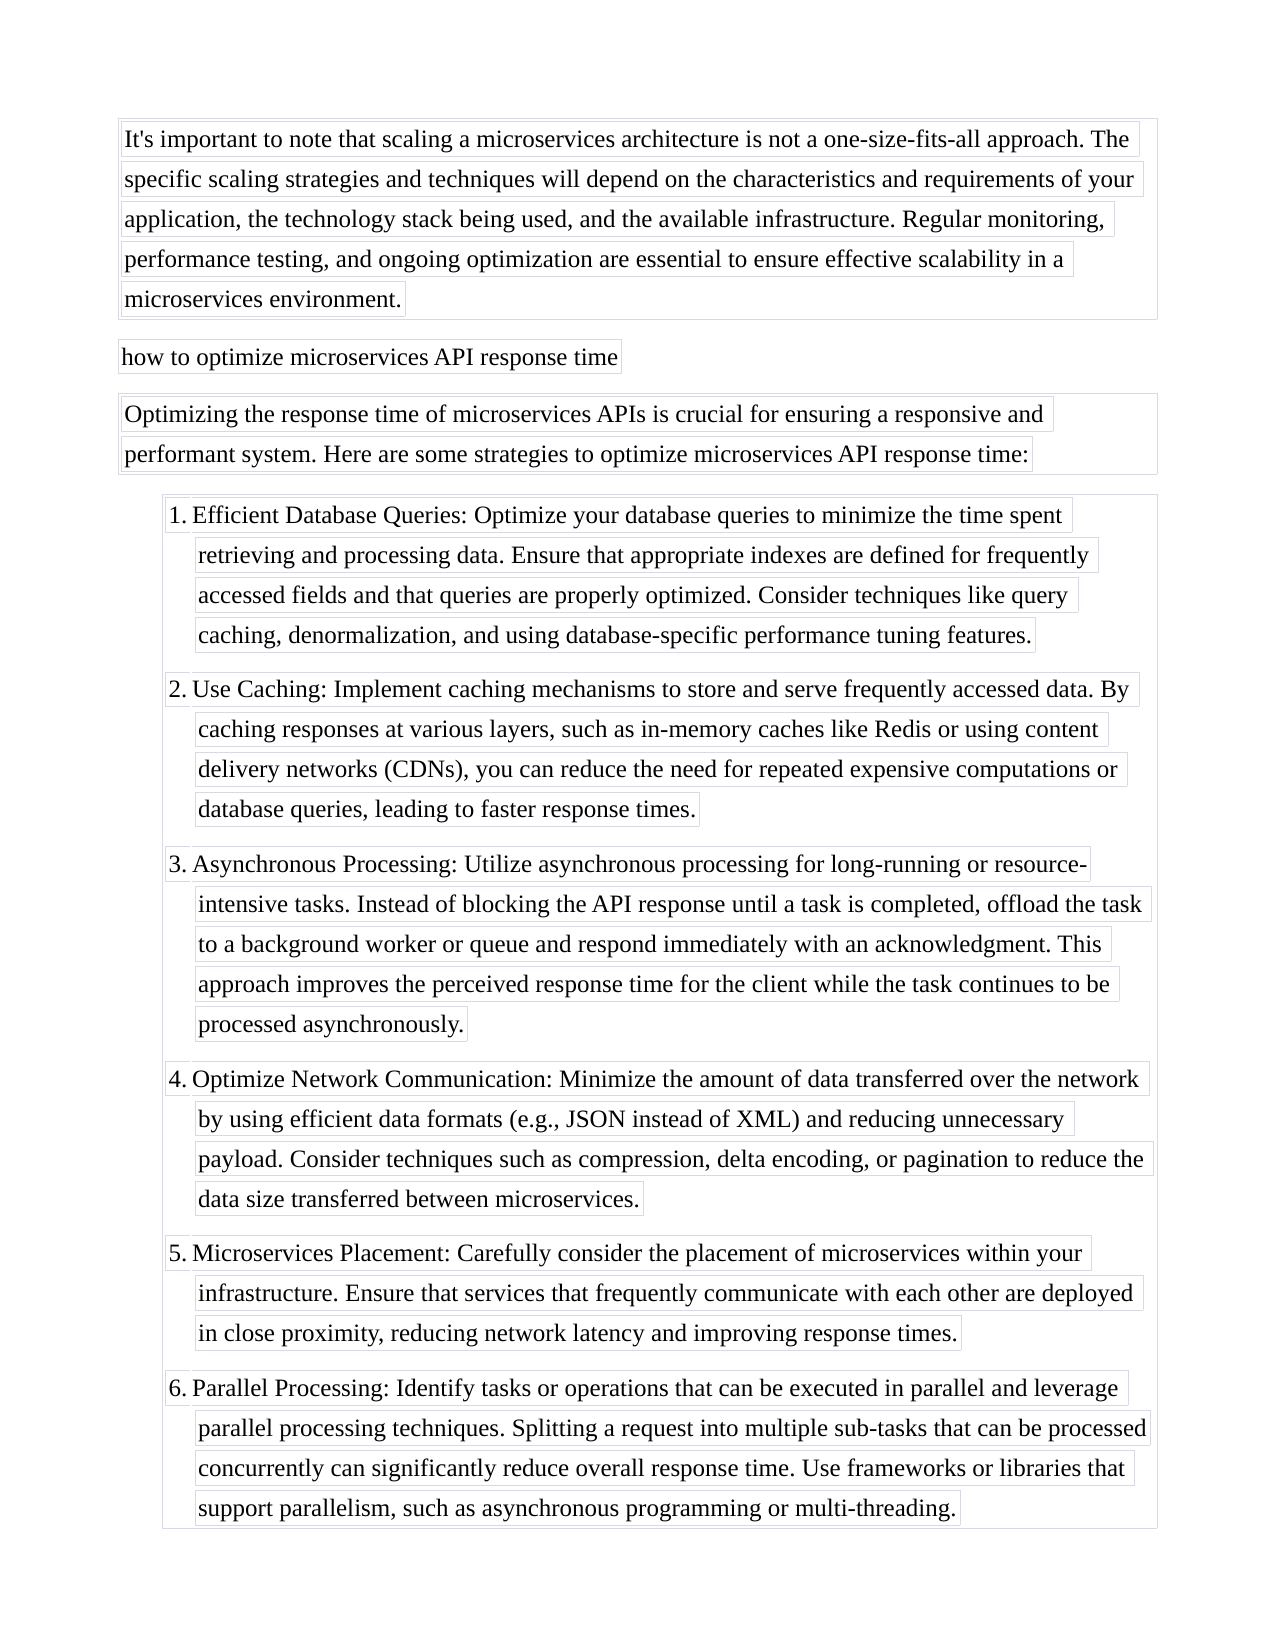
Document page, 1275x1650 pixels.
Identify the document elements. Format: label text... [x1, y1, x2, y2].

list Parallel Processing: Identify tasks or operations that can be executed in parallel and leverage parallel processing techniques. Splitting a request into multiple sub-tasks that can be processed concurrently can significantly reduce overall response time. Use frameworks or libraries that support parallelism, such as asynchronous programming or multi-threading. [163, 1367, 1157, 1528]
text Optimizing the response time of microservices APIs is crucial for ensuring a responsive and performant system. Here are some strategies to optimize microservices API response time: [119, 394, 1157, 474]
list Microservices Placement: Carefully consider the placement of microservices within your infrastructure. Ensure that services that frequently communicate with each other are deployed in close proximity, reducing network latency and improving response times. [163, 1232, 1157, 1350]
list Asynchronous Processing: Utilize asynchronous processing for long-running or resource-intensive tasks. Instead of blocking the API response until a task is completed, offload the task to a background worker or queue and respond immediately with an acknowledgment. This approach improves the perceived response time for the client while the task continues to be processed asynchronously. [163, 843, 1157, 1041]
text It's important to note that scaling a microservices architecture is not a one-size-fits-all approach. The specific scaling strategies and techniques will depend on the characteristics and requirements of your application, the technology stack being used, and the available infrastructure. Regular monitoring, performance testing, and ongoing optimization are essential to ensure effective scalability in a microservices environment. [119, 119, 1157, 319]
list Use Caching: Implement caching mechanisms to store and serve frequently accessed data. By caching responses at various layers, such as in-memory caches like Redis or using content delivery networks (CDNs), you can reduce the need for repeated expensive computations or database queries, leading to faster response times. [163, 668, 1157, 826]
list Optimize Network Communication: Minimize the amount of data transferred over the network by using efficient data formats (e.g., JSON instead of XML) and reducing unnecessary payload. Consider techniques such as compression, delta encoding, or pagination to reduce the data size transferred between microservices. [163, 1058, 1157, 1216]
list Efficient Database Queries: Optimize your database queries to minimize the time spent retrieving and processing data. Ensure that appropriate indexes are defined for frequently accessed fields and that queries are properly optimized. Consider techniques like query caching, denormalization, and using database-specific performance tuning features. [163, 495, 1157, 652]
text how to optimize microservices API response time [119, 340, 621, 373]
text [622, 339, 1157, 373]
